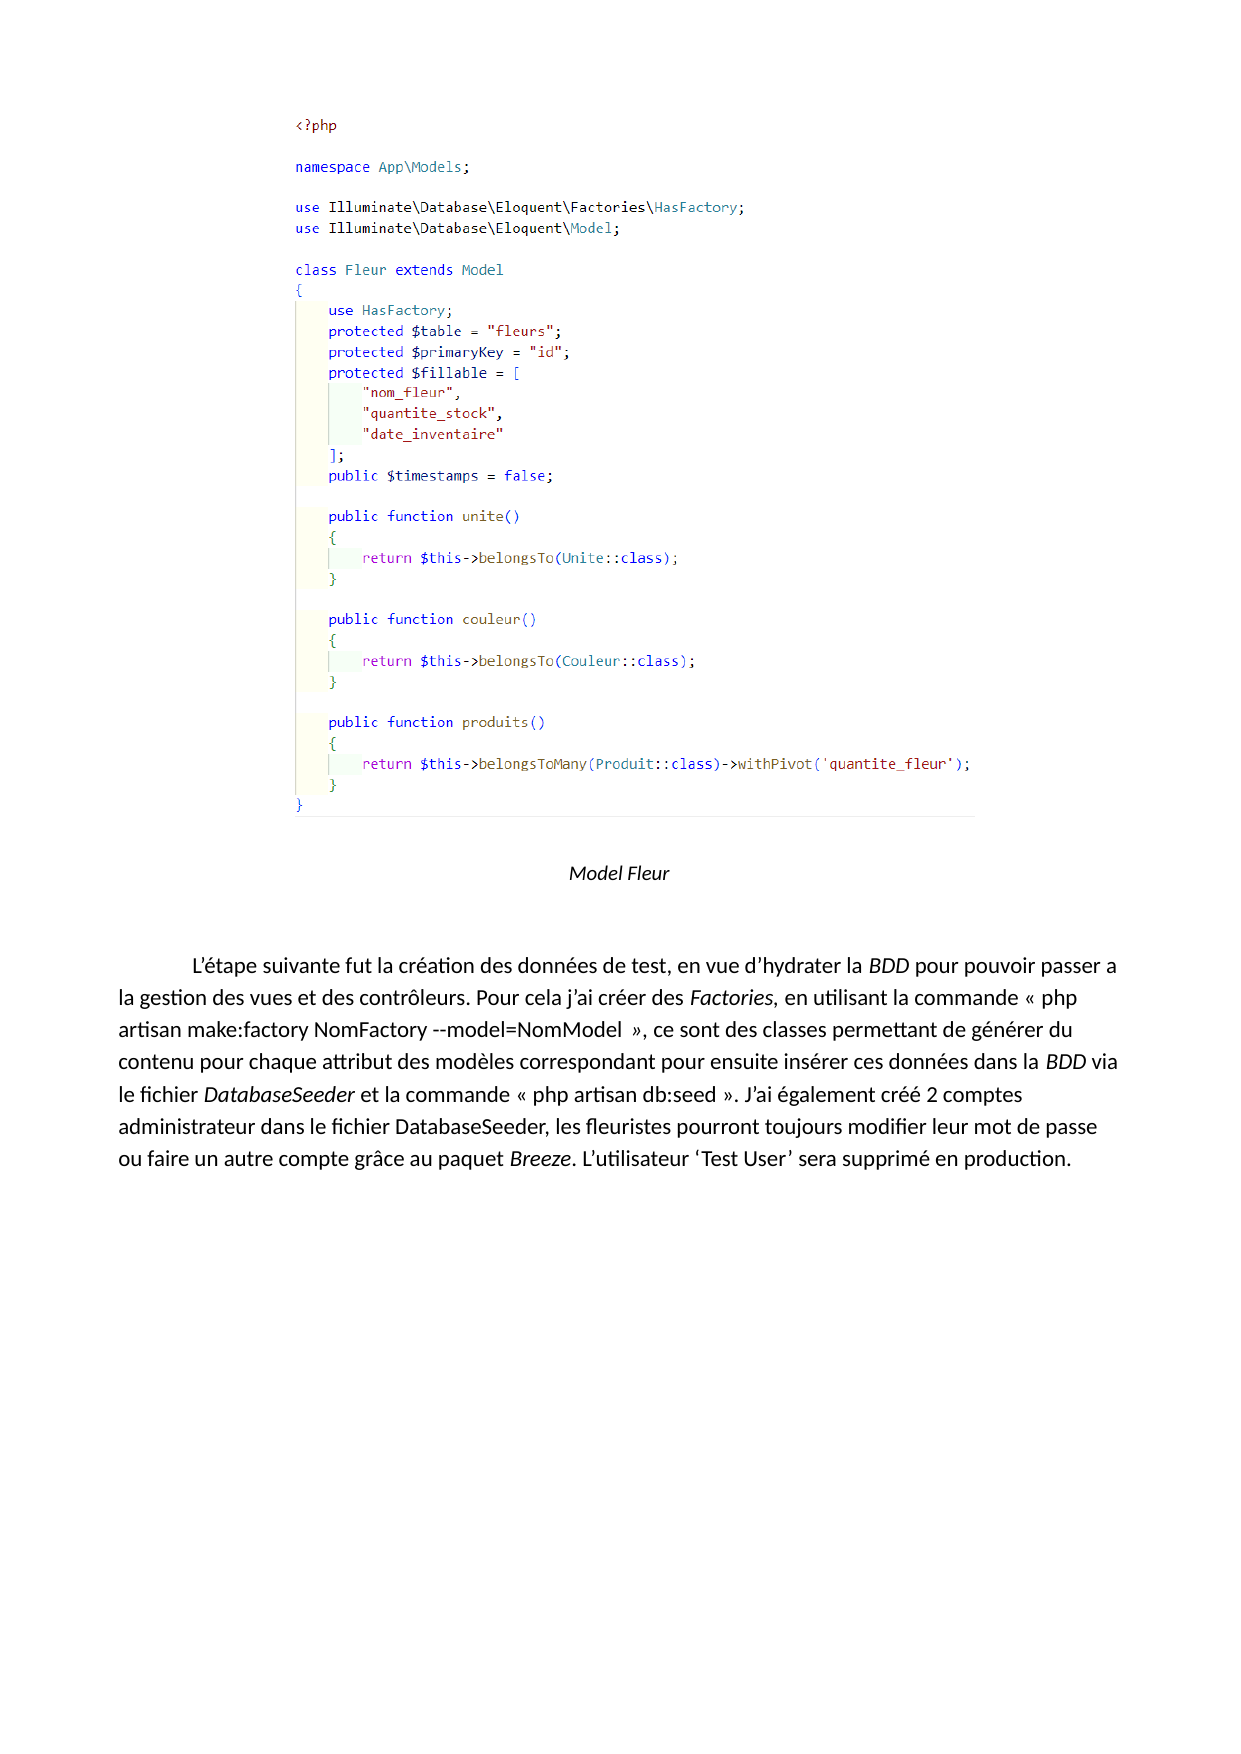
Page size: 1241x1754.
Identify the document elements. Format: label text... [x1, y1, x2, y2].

text Model Fleur [118, 860, 1122, 886]
text L’étape suivante fut la création des données de test, en vue d’hydrater la BDD pour pouvoir passer a la gestion des vues et des contrôleurs. Pour cela j’ai créer des Factories, en utilisant la commande « php artisan make:factory NomFactory --model=NomModel », ce sont des classes permettant de générer du contenu pour chaque attribut des modèles correspondant pour ensuite insérer ces données dans la BDD via le fichier DatabaseSeeder et la commande « php artisan db:seed ». J’ai également créé 2 comptes administrateur dans le fichier DatabaseSeeder, les fleuristes pourront toujours modifier leur mot de passe ou faire un autre compte grâce au paquet Breeze. L’utilisateur ‘Test User’ sera supprimé en production. [118, 951, 1122, 1172]
picture [280, 117, 975, 817]
